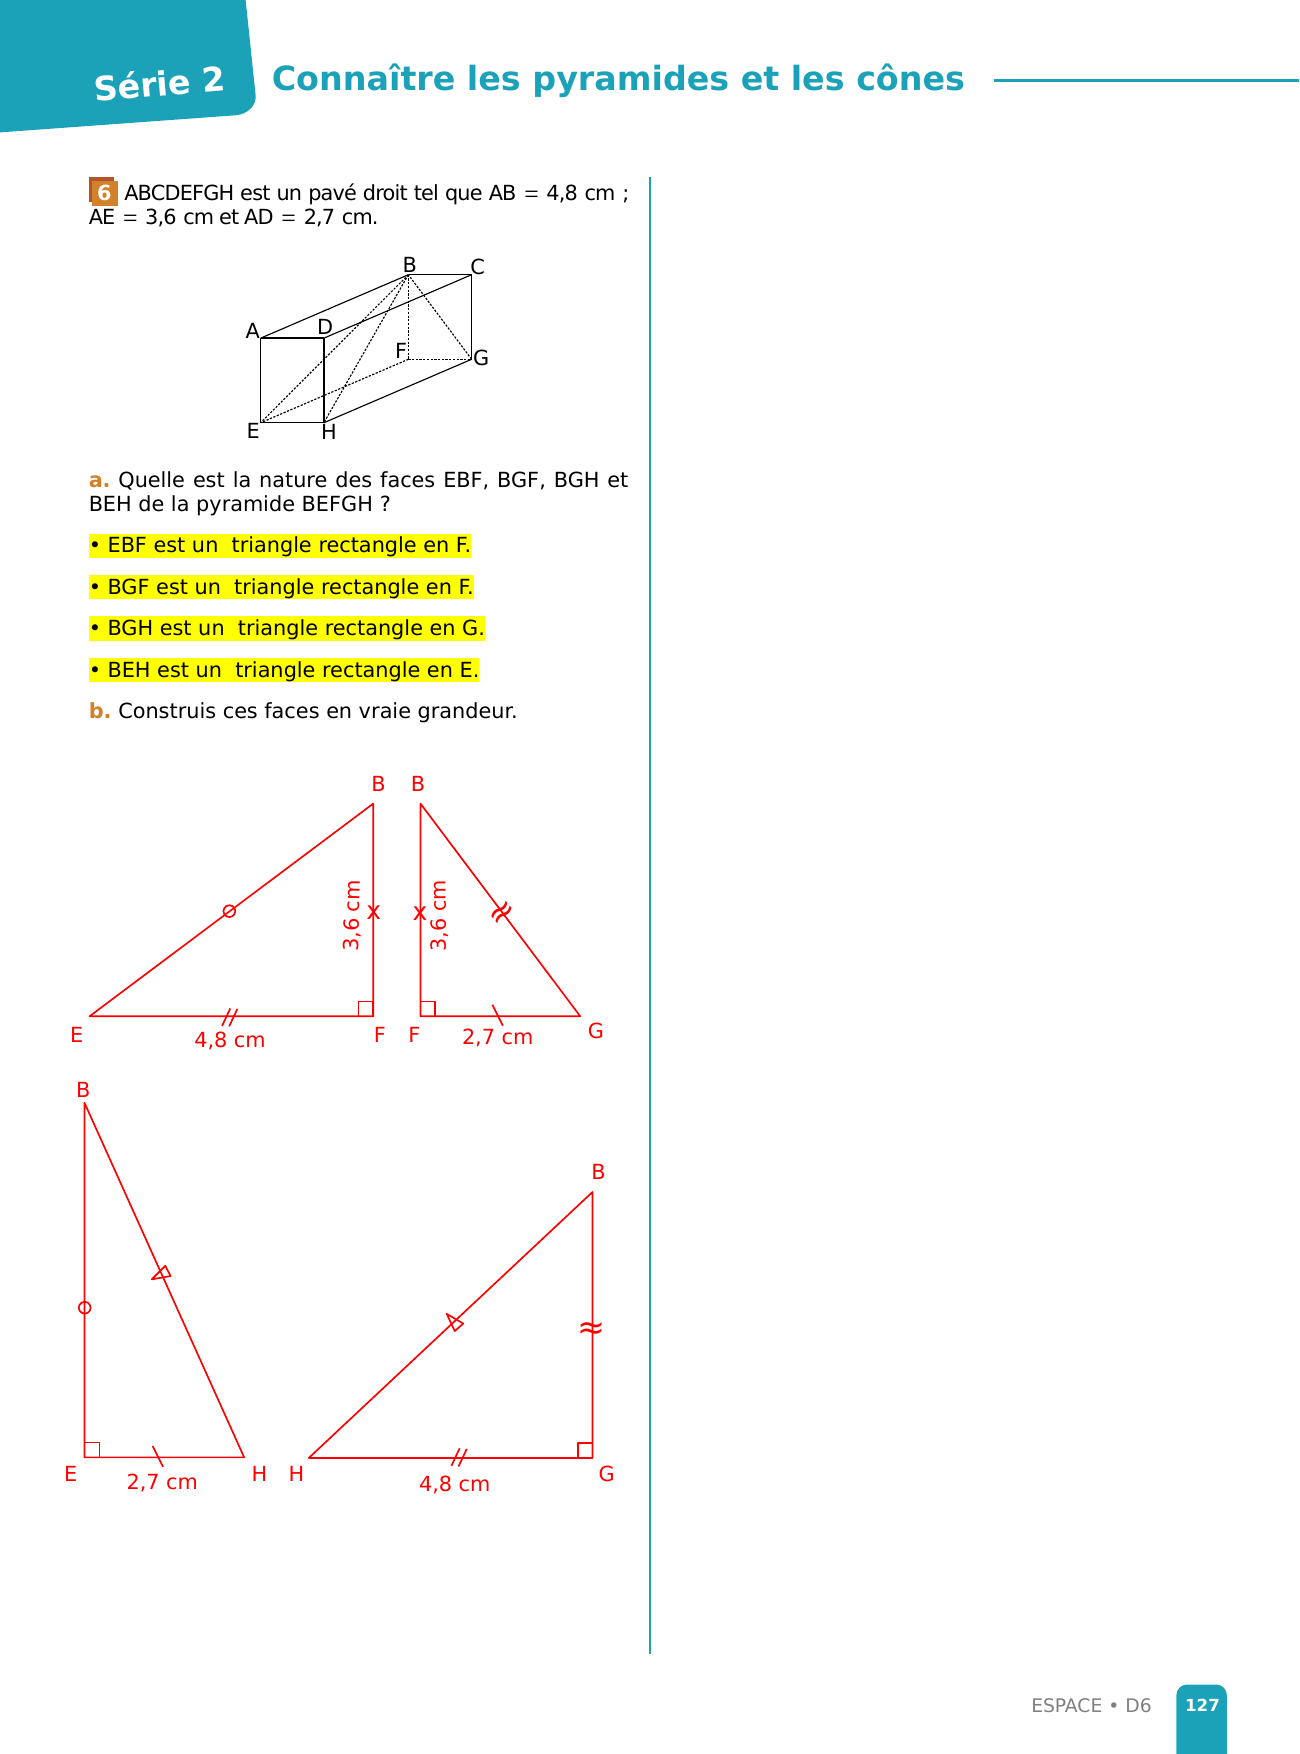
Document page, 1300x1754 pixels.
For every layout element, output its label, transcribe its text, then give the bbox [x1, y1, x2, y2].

list Construis ces faces en vraie grandeur. [88, 682, 629, 723]
list • BGF est un triangle rectangle en F. [88, 558, 629, 599]
subtitle ABCDEFGH est un pavé droit tel que AB = 4,8 cm ; AE = 3,6 cm et AD = 2,7 cm. [88, 177, 629, 229]
list • BEH est un triangle rectangle en E. [88, 641, 629, 682]
list • EBF est un triangle rectangle en F. [88, 516, 629, 558]
list • BGH est un triangle rectangle en G. [88, 599, 629, 641]
list Quelle est la nature des faces EBF, BGF, BGH et BEH de la pyramide BEFGH ? [88, 468, 629, 516]
